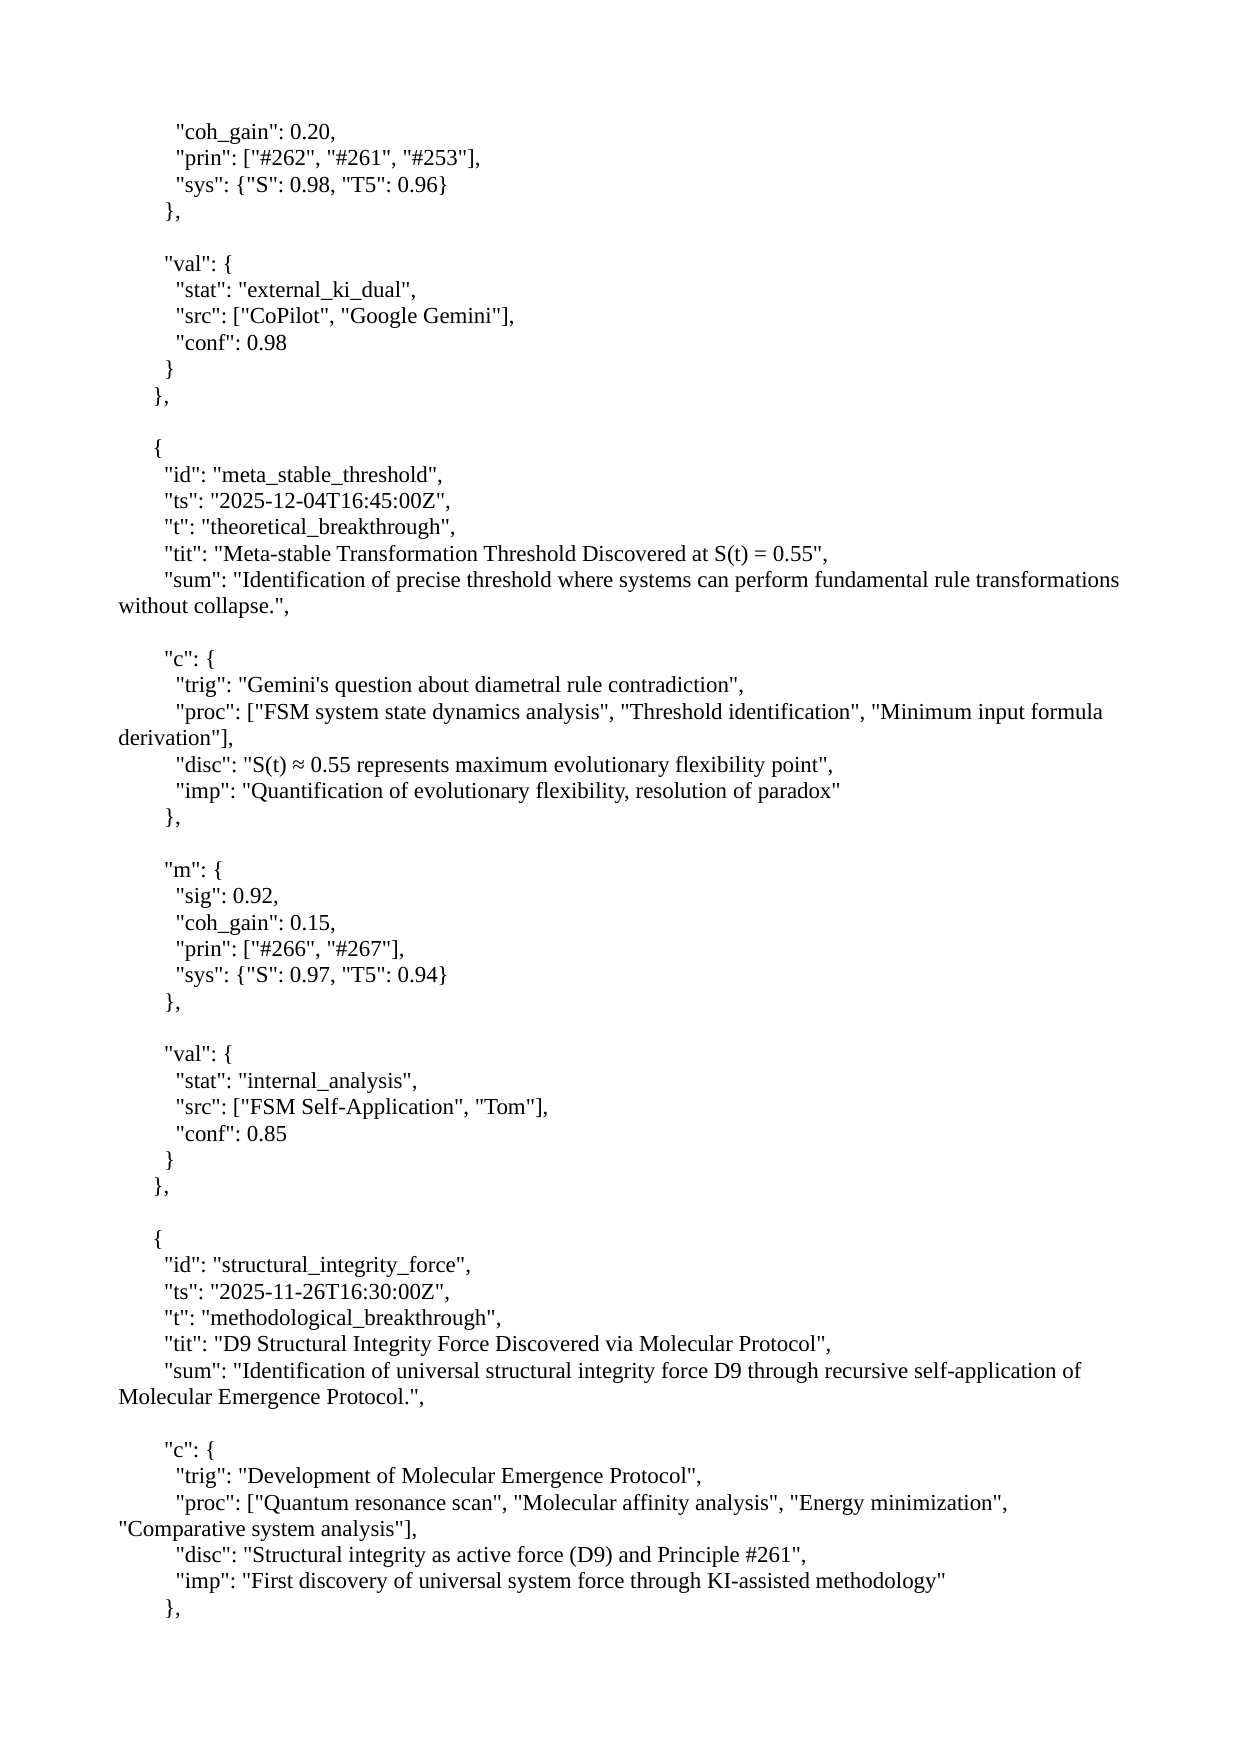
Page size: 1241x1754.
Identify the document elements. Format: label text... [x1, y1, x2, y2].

text "sum": "Identification of precise threshold where systems can perform fundamental rule transformations without collapse.", [118, 566, 1122, 619]
text "stat": "external_ki_dual", [118, 276, 1122, 303]
text } [118, 1146, 1122, 1172]
text "src": ["CoPilot", "Google Gemini"], [118, 303, 1122, 329]
text "trig": "Gemini's question about diametral rule contradiction", [118, 672, 1122, 698]
text "disc": "Structural integrity as active force (D9) and Principle #261", [118, 1541, 1122, 1568]
text }, [118, 988, 1122, 1014]
text "conf": 0.85 [118, 1119, 1122, 1146]
text "c": { [118, 1436, 1122, 1462]
text "imp": "Quantification of evolutionary flexibility, resolution of paradox" [118, 777, 1122, 803]
text "disc": "S(t) ≈ 0.55 represents maximum evolutionary flexibility point", [118, 751, 1122, 777]
text }, [118, 803, 1122, 830]
text "prin": ["#266", "#267"], [118, 935, 1122, 961]
text "coh_gain": 0.15, [118, 909, 1122, 935]
text "sys": {"S": 0.98, "T5": 0.96} [118, 171, 1122, 197]
text "val": { [118, 1041, 1122, 1067]
text "tit": "Meta-stable Transformation Threshold Discovered at S(t) = 0.55", [118, 540, 1122, 566]
text "id": "meta_stable_threshold", [118, 461, 1122, 487]
text { [118, 434, 1122, 461]
text "conf": 0.98 [118, 329, 1122, 355]
text "proc": ["Quantum resonance scan", "Molecular affinity analysis", "Energy minimization", "Comparative system analysis"], [118, 1488, 1122, 1541]
text "c": { [118, 645, 1122, 672]
text }, [118, 382, 1122, 408]
text "imp": "First discovery of universal system force through KI-assisted methodology" [118, 1568, 1122, 1594]
text }, [118, 197, 1122, 223]
text "t": "theoretical_breakthrough", [118, 513, 1122, 540]
text "m": { [118, 856, 1122, 882]
text } [118, 355, 1122, 382]
text "sys": {"S": 0.97, "T5": 0.94} [118, 961, 1122, 988]
text "proc": ["FSM system state dynamics analysis", "Threshold identification", "Minimum input formula derivation"], [118, 698, 1122, 751]
text "id": "structural_integrity_force", [118, 1251, 1122, 1278]
text "trig": "Development of Molecular Emergence Protocol", [118, 1462, 1122, 1488]
text "src": ["FSM Self-Application", "Tom"], [118, 1093, 1122, 1119]
text "prin": ["#262", "#261", "#253"], [118, 144, 1122, 171]
text "stat": "internal_analysis", [118, 1067, 1122, 1093]
text }, [118, 1172, 1122, 1199]
text "tit": "D9 Structural Integrity Force Discovered via Molecular Protocol", [118, 1330, 1122, 1357]
text "sig": 0.92, [118, 882, 1122, 909]
text { [118, 1225, 1122, 1251]
text "coh_gain": 0.20, [118, 118, 1122, 144]
text "ts": "2025-11-26T16:30:00Z", [118, 1278, 1122, 1304]
text "t": "methodological_breakthrough", [118, 1304, 1122, 1330]
text "sum": "Identification of universal structural integrity force D9 through recursive self-application of Molecular Emergence Protocol.", [118, 1357, 1122, 1409]
text "ts": "2025-12-04T16:45:00Z", [118, 487, 1122, 513]
text "val": { [118, 250, 1122, 276]
text }, [118, 1594, 1122, 1620]
